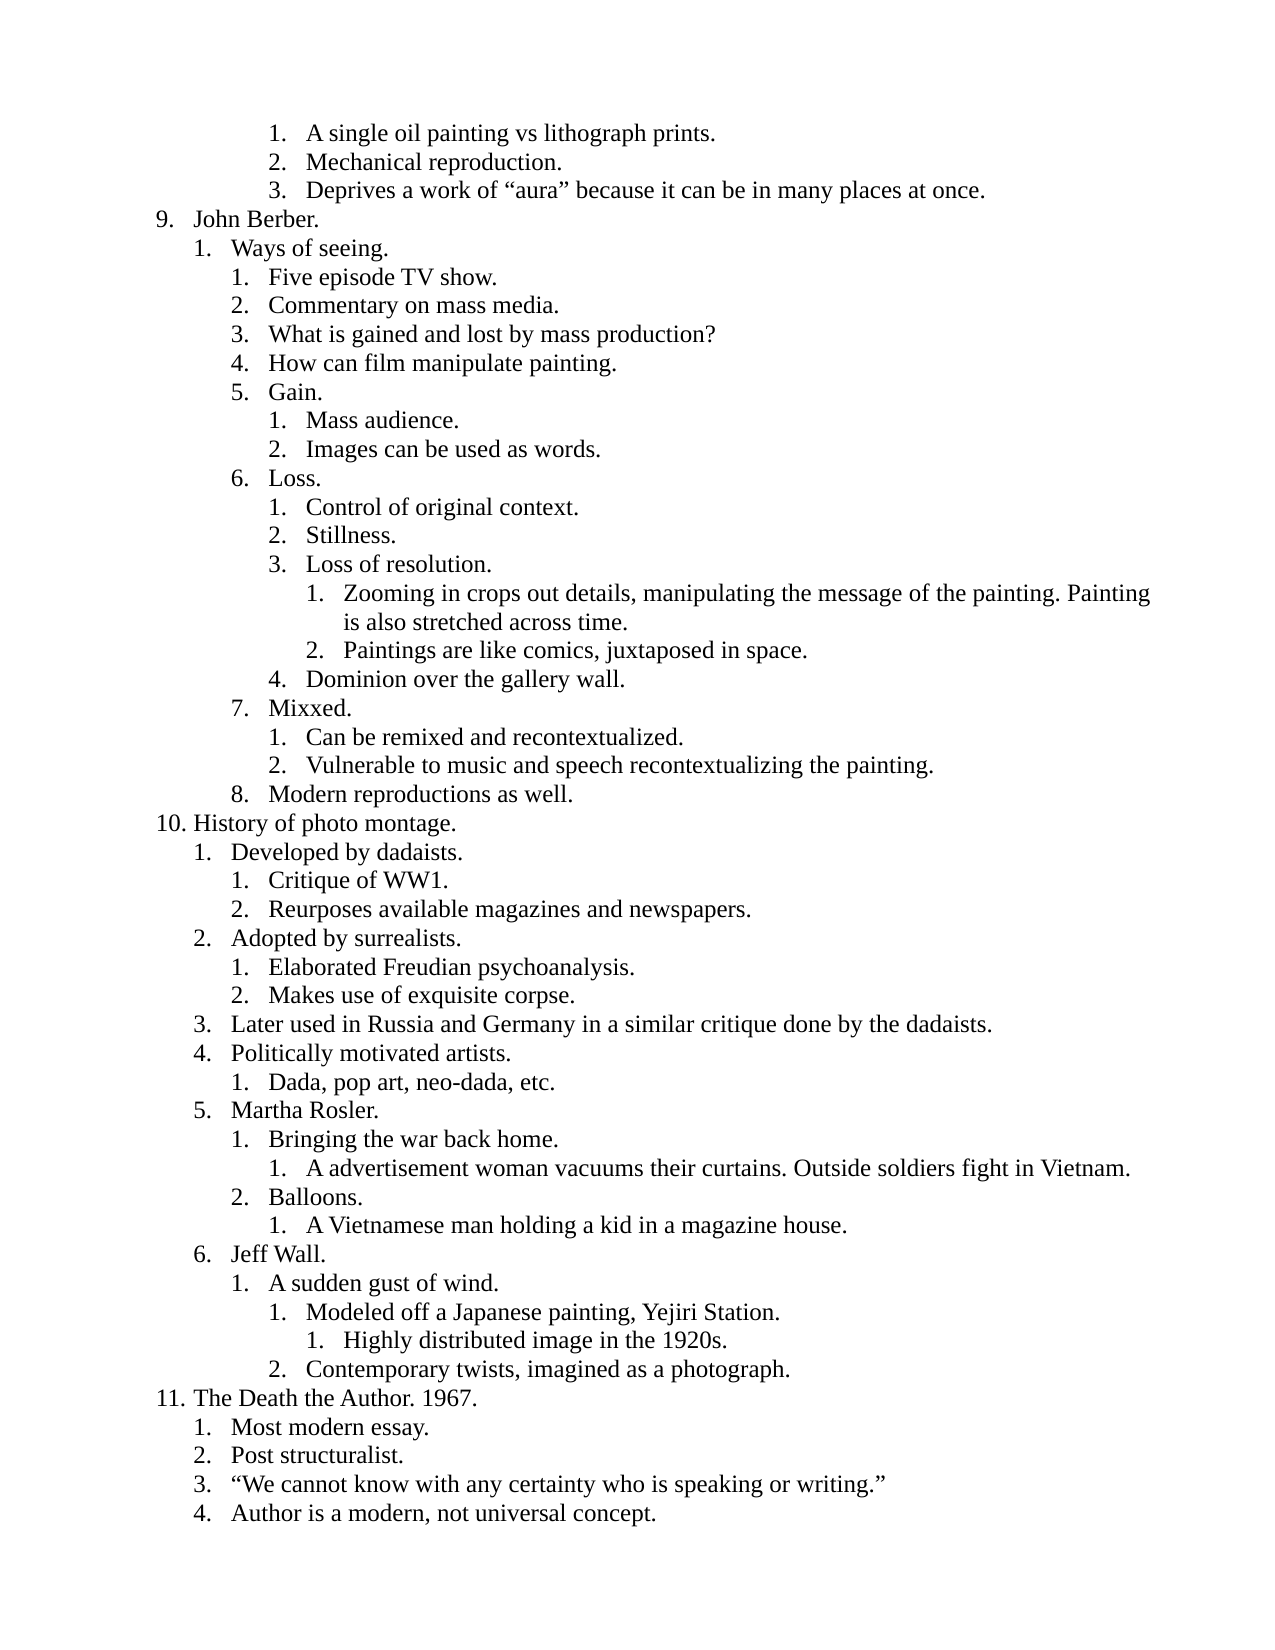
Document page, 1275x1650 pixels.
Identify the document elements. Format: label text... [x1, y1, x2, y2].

list Reurposes available magazines and newspapers. [231, 894, 1157, 923]
list Martha Rosler. [193, 1096, 1157, 1124]
list Paintings are like comics, juxtaposed in space. [306, 636, 1157, 664]
list Makes use of exquisite corpse. [231, 981, 1157, 1009]
list Images can be used as words. [268, 434, 1157, 463]
list John Berber. [156, 204, 1157, 233]
list Mechanical reproduction. [268, 147, 1157, 176]
list History of photo montage. [156, 808, 1157, 837]
list Contemporary twists, imagined as a photograph. [268, 1354, 1157, 1383]
list Jeff Wall. [193, 1239, 1157, 1268]
list Modeled off a Japanese painting, Yejiri Station. [268, 1297, 1157, 1326]
list Mass audience. [268, 406, 1157, 434]
list A sudden gust of wind. [231, 1268, 1157, 1297]
list Ways of seeing. [193, 233, 1157, 262]
list Post structuralist. [193, 1441, 1157, 1469]
list A Vietnamese man holding a kid in a magazine house. [268, 1211, 1157, 1239]
list Can be remixed and recontextualized. [268, 722, 1157, 751]
list Elaborated Freudian psychoanalysis. [231, 952, 1157, 981]
list Dada, pop art, neo-dada, etc. [231, 1067, 1157, 1096]
list Five episode TV show. [231, 262, 1157, 291]
list Gain. [231, 377, 1157, 406]
list A single oil painting vs lithograph prints. [268, 118, 1157, 147]
list Loss. [231, 463, 1157, 492]
list Control of original context. [268, 492, 1157, 521]
list Author is a modern, not universal concept. [193, 1498, 1157, 1527]
list Loss of resolution. [268, 549, 1157, 578]
list Highly distributed image in the 1920s. [306, 1326, 1157, 1354]
list “We cannot know with any certainty who is speaking or writing.” [193, 1469, 1157, 1498]
list Developed by dadaists. [193, 837, 1157, 866]
list Later used in Russia and Germany in a similar critique done by the dadaists. [193, 1009, 1157, 1038]
list Dominion over the gallery wall. [268, 664, 1157, 693]
list Mixxed. [231, 693, 1157, 722]
list Most modern essay. [193, 1412, 1157, 1441]
list Stillness. [268, 521, 1157, 549]
list Critique of WW1. [231, 866, 1157, 894]
list Bringing the war back home. [231, 1124, 1157, 1153]
list Vulnerable to music and speech recontextualizing the painting. [268, 751, 1157, 779]
list How can film manipulate painting. [231, 348, 1157, 377]
list Zooming in crops out details, manipulating the message of the painting. Painting is also stretched across time. [306, 578, 1157, 636]
list Commentary on mass media. [231, 291, 1157, 319]
list What is gained and lost by mass production? [231, 319, 1157, 348]
list Politically motivated artists. [193, 1038, 1157, 1067]
list The Death the Author. 1967. [156, 1383, 1157, 1412]
list Deprives a work of “aura” because it can be in many places at once. [268, 176, 1157, 204]
list Balloons. [231, 1182, 1157, 1211]
list Modern reproductions as well. [231, 779, 1157, 808]
list Adopted by surrealists. [193, 923, 1157, 952]
list A advertisement woman vacuums their curtains. Outside soldiers fight in Vietnam. [268, 1153, 1157, 1182]
